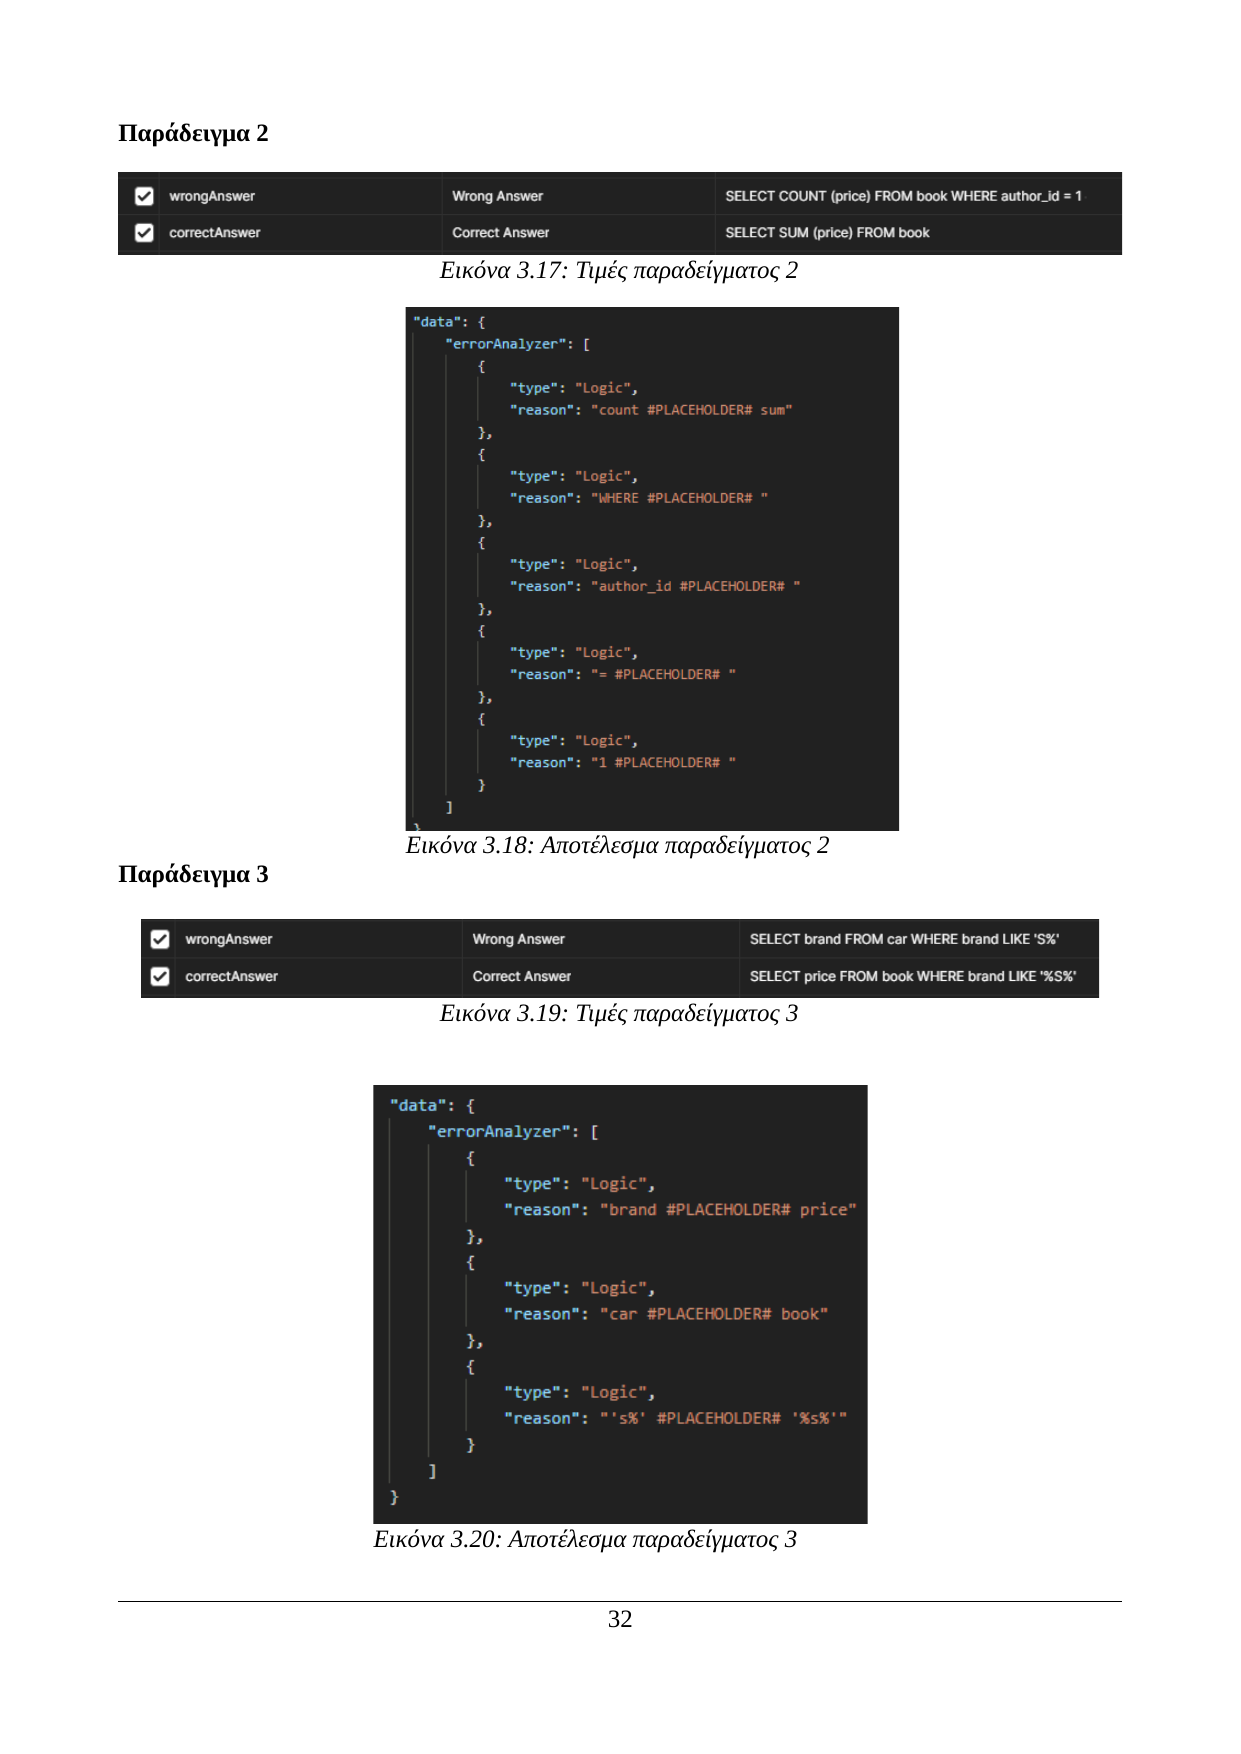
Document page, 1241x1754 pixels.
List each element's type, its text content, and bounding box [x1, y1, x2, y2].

picture [118, 172, 1123, 255]
picture [405, 307, 900, 831]
text Εικόνα 3.20: Αποτέλεσμα παραδείγματος 3 [373, 1524, 868, 1553]
text Εικόνα 3.17: Τιμές παραδείγματος 2 [118, 255, 1122, 283]
text Παράδειγμα 3 [118, 859, 1122, 888]
text Εικόνα 3.19: Τιμές παραδείγματος 3 [141, 998, 1099, 1027]
text Εικόνα 3.18: Αποτέλεσμα παραδείγματος 2 [406, 831, 899, 859]
picture [373, 1085, 868, 1524]
text Παράδειγμα 2 [118, 118, 1122, 147]
picture [141, 919, 1100, 998]
